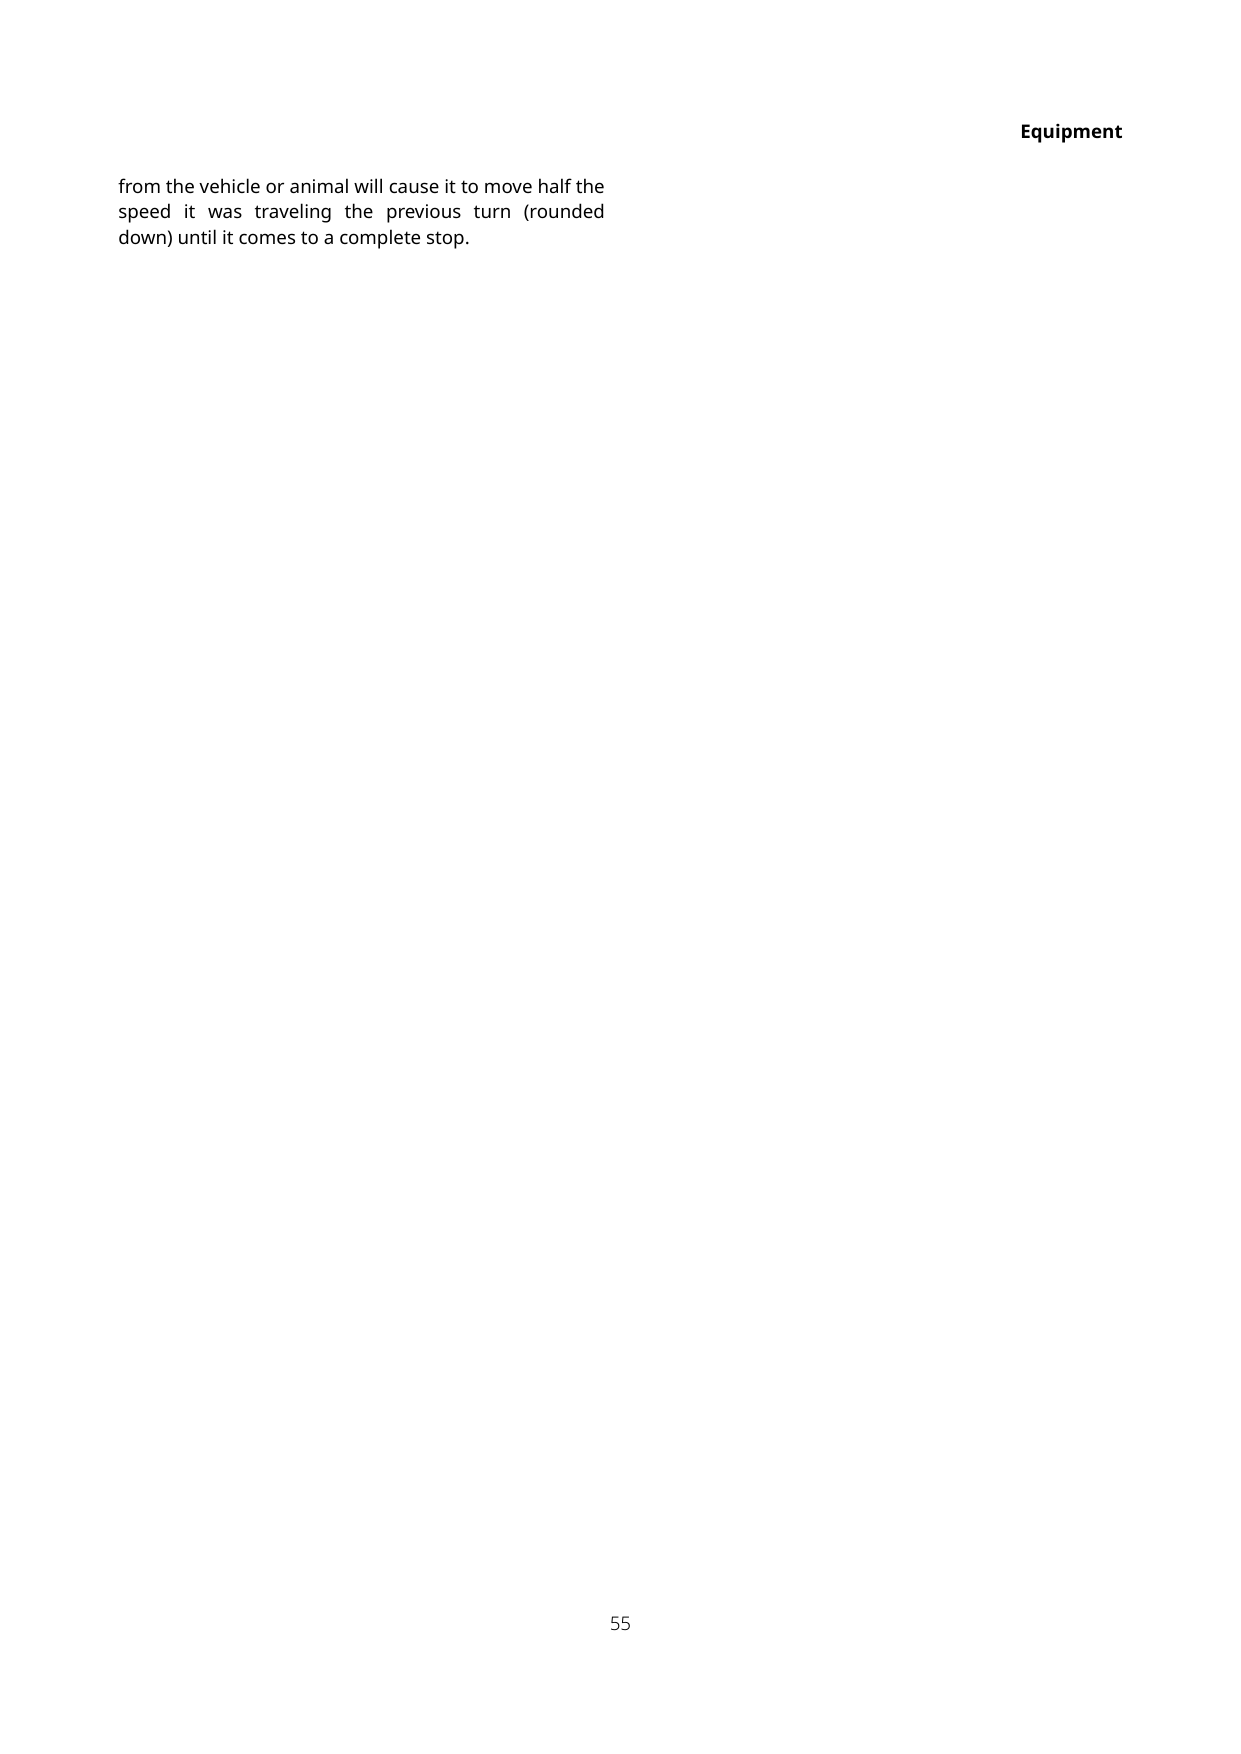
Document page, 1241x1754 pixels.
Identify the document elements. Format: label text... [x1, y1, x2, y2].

text from the vehicle or animal will cause it to move half the speed it was traveling the previous turn (rounded down) until it comes to a complete stop. [118, 173, 605, 250]
